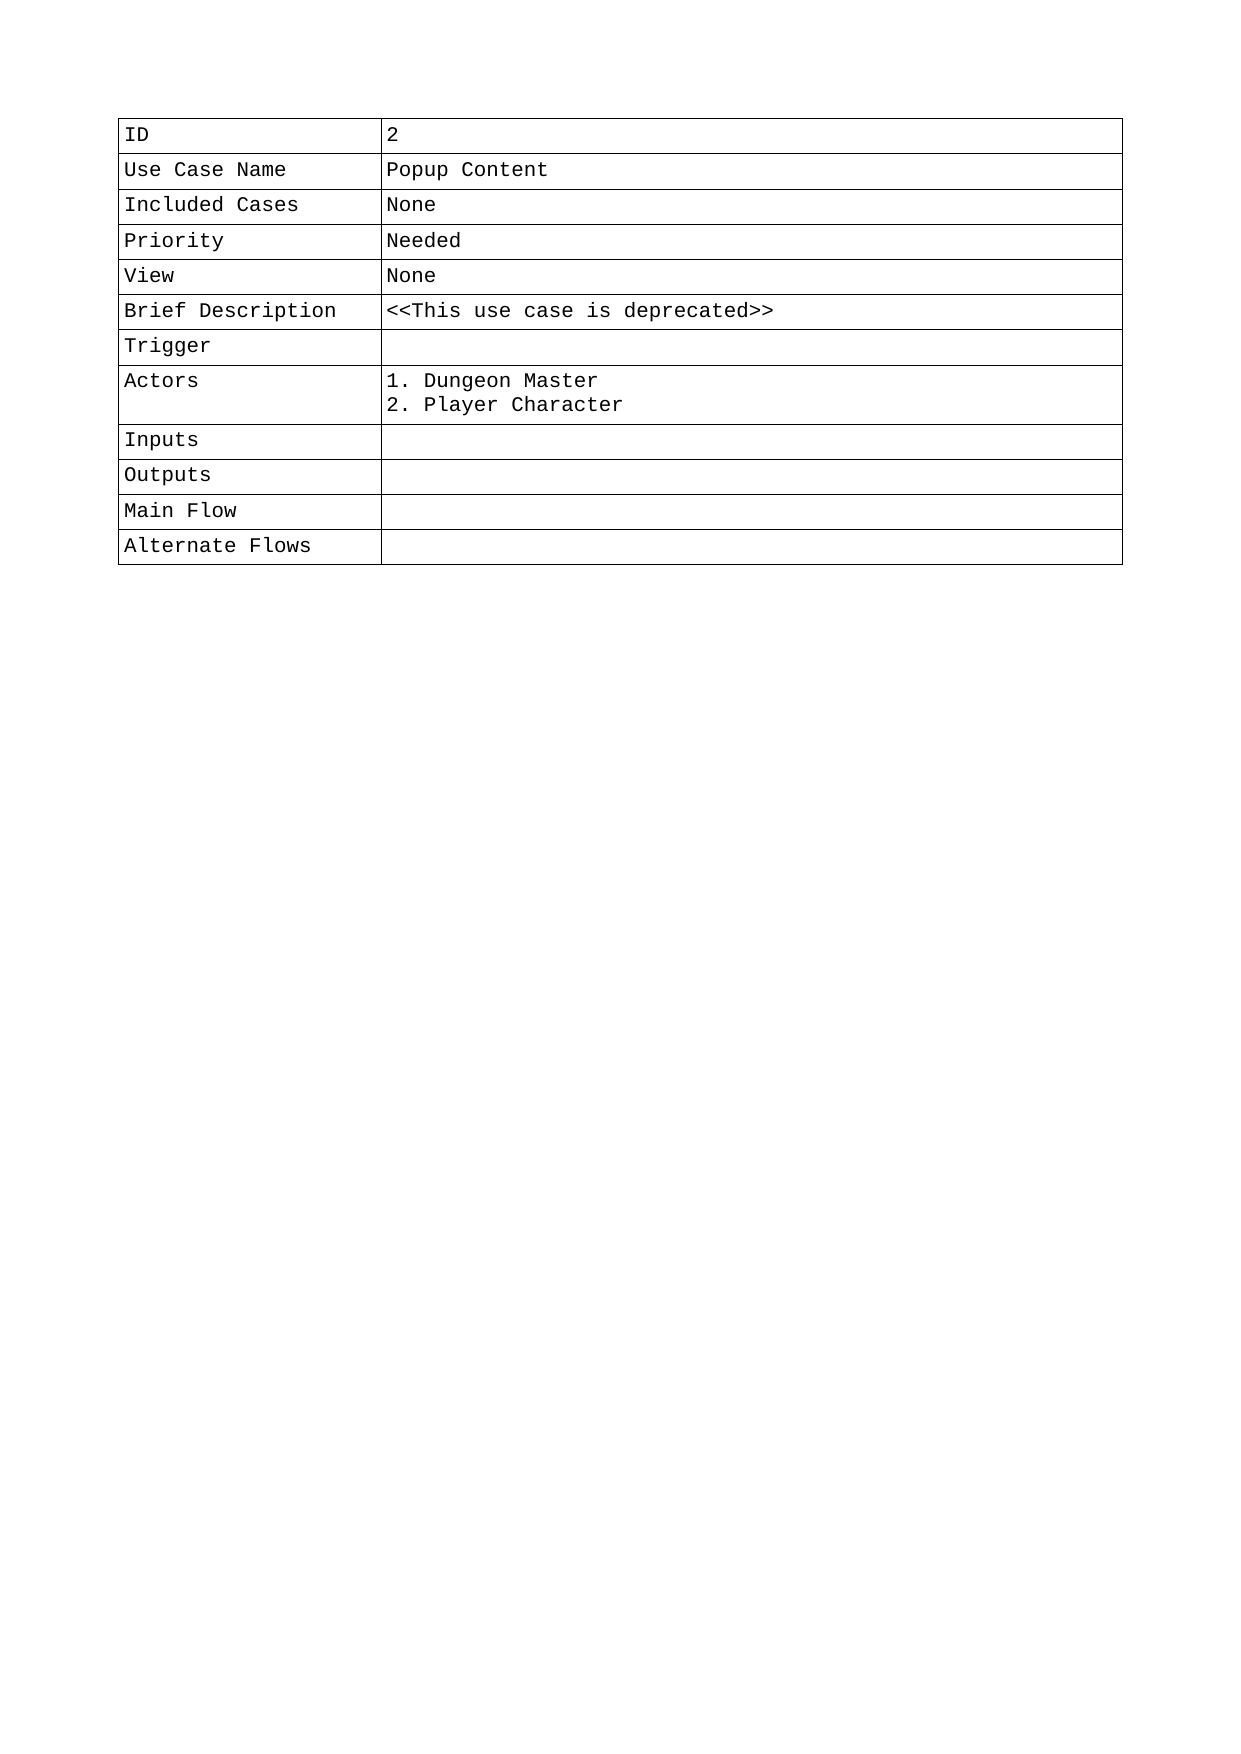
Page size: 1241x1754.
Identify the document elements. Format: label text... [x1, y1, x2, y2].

table_cell [382, 425, 1122, 459]
table_cell Outputs [119, 460, 381, 494]
table_cell None [382, 260, 1122, 294]
table_header 2 [382, 119, 1122, 153]
table_cell View [119, 260, 381, 294]
table_cell [382, 495, 1122, 529]
table_cell Priority [119, 225, 381, 259]
table_cell Trigger [119, 330, 381, 364]
table_cell [382, 530, 1122, 564]
table_cell [382, 330, 1122, 364]
table_cell Actors [119, 366, 381, 423]
table_cell Alternate Flows [119, 530, 381, 564]
table_cell [382, 460, 1122, 494]
table_cell None [382, 190, 1122, 224]
table_header ID [119, 119, 381, 153]
table_cell Popup Content [382, 154, 1122, 188]
table_cell Inputs [119, 425, 381, 459]
table_cell Use Case Name [119, 154, 381, 188]
table_cell Needed [382, 225, 1122, 259]
table_cell Included Cases [119, 190, 381, 224]
table_cell 1. Dungeon Master 2. Player Character [382, 366, 1122, 423]
table_cell <<This use case is deprecated>> [382, 295, 1122, 329]
table_cell Main Flow [119, 495, 381, 529]
table_cell Brief Description [119, 295, 381, 329]
